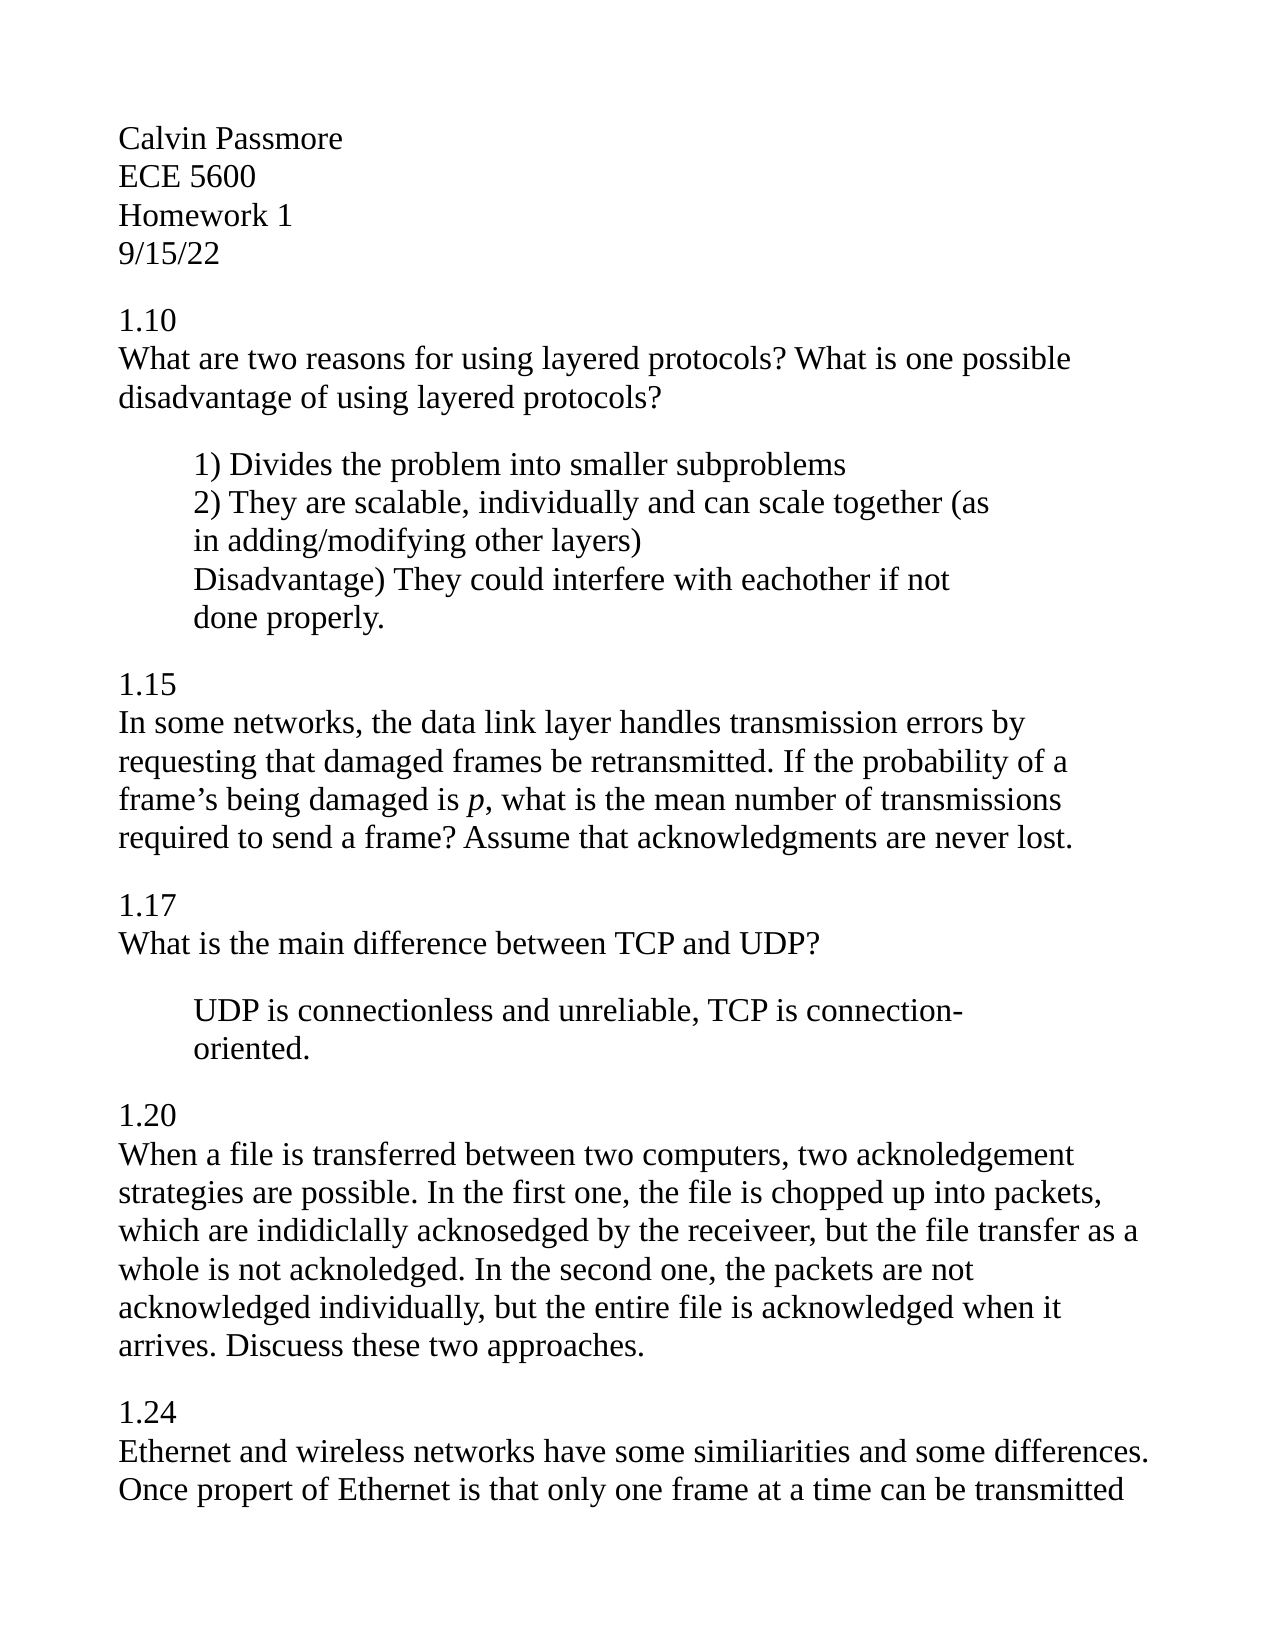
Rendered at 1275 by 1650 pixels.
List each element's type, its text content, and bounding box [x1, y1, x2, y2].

text 1.10 [118, 300, 1157, 338]
text What are two reasons for using layered protocols? What is one possible disadvantage of using layered protocols? [118, 338, 1157, 415]
text 9/15/22 [118, 233, 1157, 271]
text 2) They are scalable, individually and can scale together (as in adding/modifying other layers) [193, 482, 1007, 559]
text 1) Divides the problem into smaller subproblems [193, 444, 1007, 482]
text In some networks, the data link layer handles transmission errors by requesting that damaged frames be retransmitted. If the probability of a frame’s being damaged is p, what is the mean number of transmissions required to send a frame? Assume that acknowledgments are never lost. [118, 703, 1157, 856]
text Homework 1 [118, 195, 1157, 233]
text Calvin Passmore [118, 118, 1157, 156]
text 1.15 [118, 664, 1157, 703]
text ECE 5600 [118, 156, 1157, 195]
text 1.20 [118, 1096, 1157, 1134]
text UDP is connectionless and unreliable, TCP is connection-oriented. [193, 990, 1016, 1067]
text What is the main difference between TCP and UDP? [118, 923, 1157, 961]
text Disadvantage) They could interfere with eachother if not done properly. [193, 559, 1007, 636]
text 1.17 [118, 885, 1157, 923]
text Ethernet and wireless networks have some similiarities and some differences. Once propert of Ethernet is that only one frame at a time can be transmitted [118, 1431, 1157, 1508]
text 1.24 [118, 1393, 1157, 1431]
text When a file is transferred between two computers, two acknoledgement strategies are possible. In the first one, the file is chopped up into packets, which are indidiclally acknosedged by the receiveer, but the file transfer as a whole is not acknoledged. In the second one, the packets are not acknowledged individually, but the entire file is acknowledged when it arrives. Discuess these two approaches. [118, 1134, 1157, 1364]
